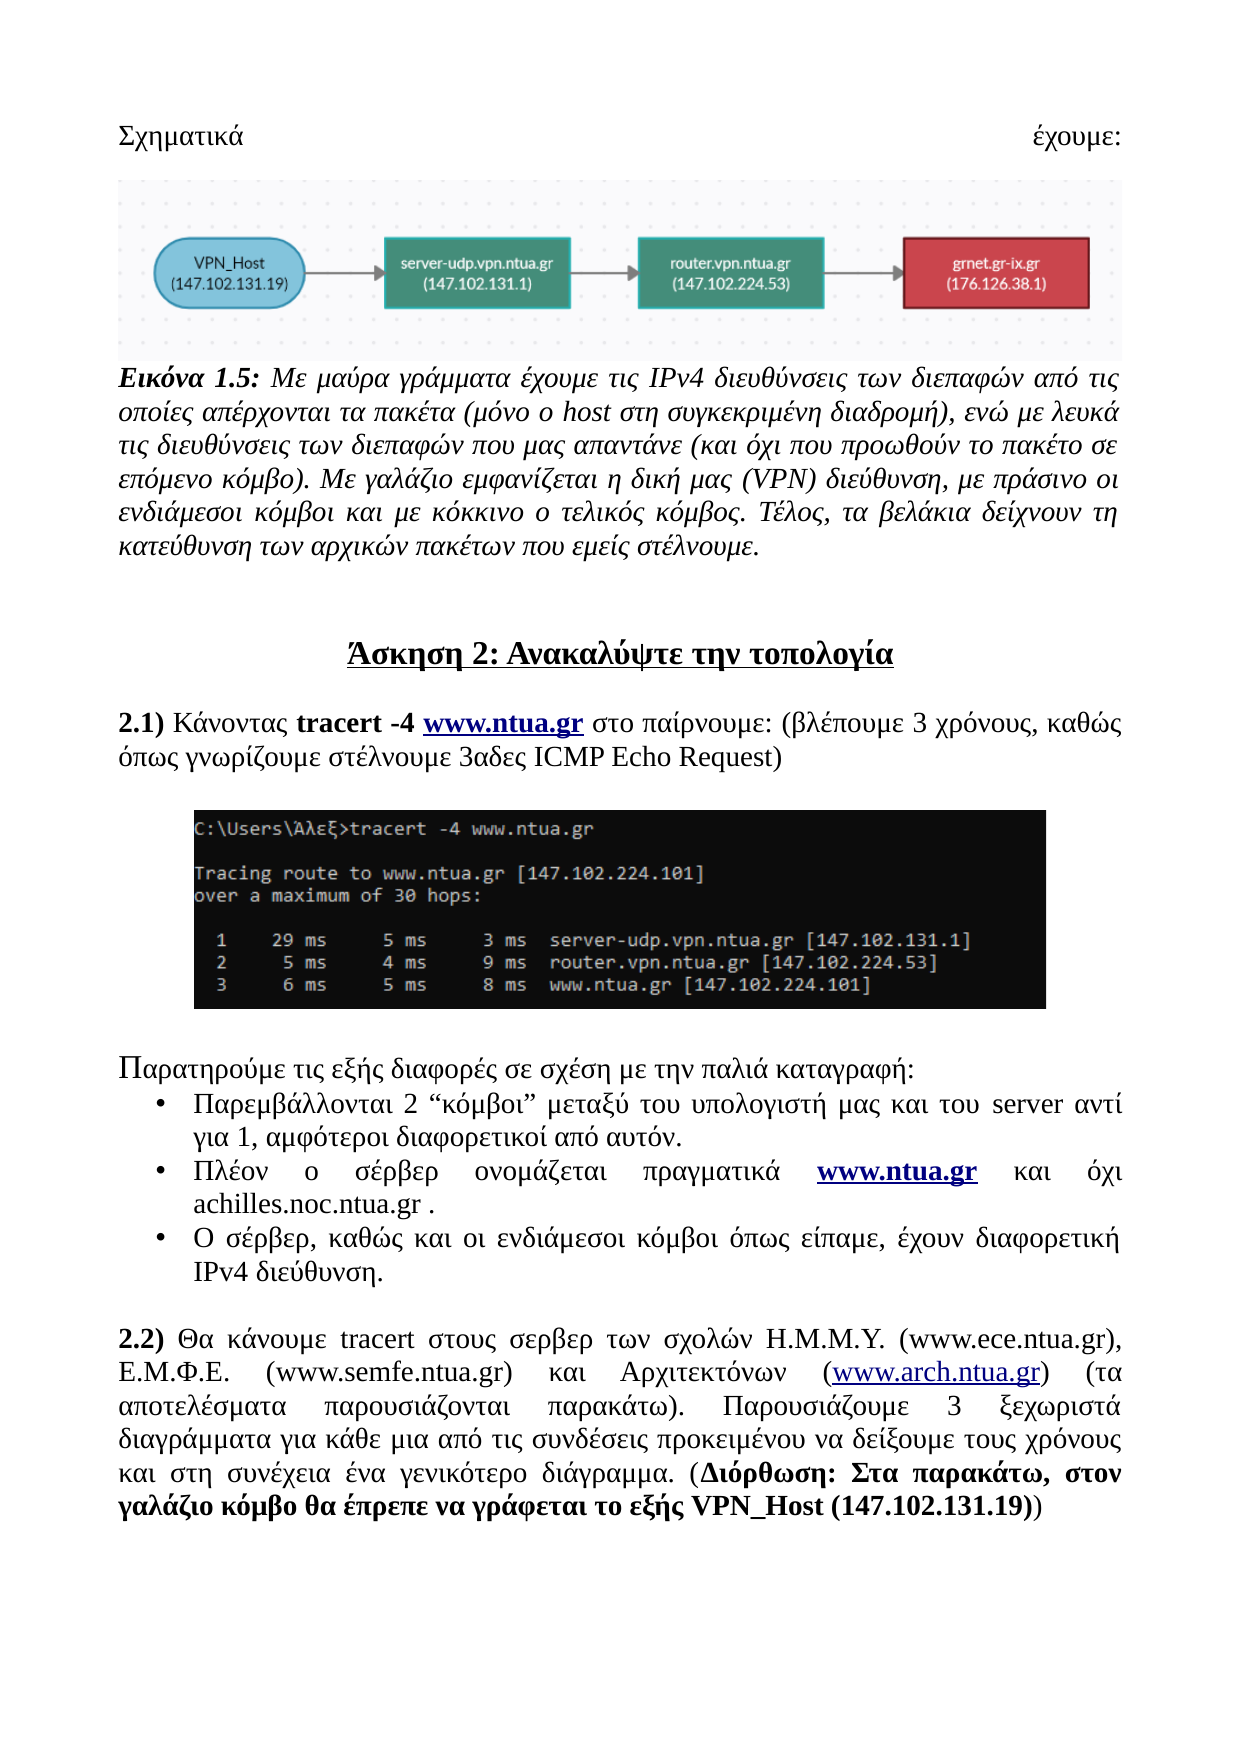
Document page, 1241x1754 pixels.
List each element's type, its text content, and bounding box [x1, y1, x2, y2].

list Παρεμβάλλονται 2 “κόμβοι” μεταξύ του υπολογιστή μας και του server αντί για 1, αμφότεροι διαφορετικοί από αυτόν. [156, 1086, 1122, 1153]
text Εικόνα 1.5: Με μαύρα γράμματα έχουμε τις IPv4 διευθύνσεις των διεπαφών από τις οποίες απέρχονται τα πακέτα (μόνο ο host στη συγκεκριμένη διαδρομή), ενώ με λευκά τις διευθύνσεις των διεπαφών που μας απαντάνε (και όχι που προωθούν το πακέτο σε επόμενο κόμβο). Με γαλάζιο εμφανίζεται η δική μας (VPN) διεύθυνση, με πράσινο οι ενδιάμεσοι κόμβοι και με κόκκινο ο τελικός κόμβος. Τέλος, τα βελάκια δείχνουν τη κατεύθυνση των αρχικών πακέτων που εμείς στέλνουμε. [118, 361, 1122, 561]
picture [194, 810, 1047, 1009]
text Σχηματικά έχουμε: [118, 118, 1122, 180]
text Άσκηση 2: Ανακαλύψτε την τοπολογία [118, 633, 1122, 672]
list Πλέον ο σέρβερ ονομάζεται πραγματικά www.ntua.gr και όχι achilles.noc.ntua.gr . [156, 1153, 1122, 1220]
picture [118, 180, 1123, 361]
text 2.2) Θα κάνουμε tracert στους σερβερ των σχολών Η.Μ.Μ.Υ. (www.ece.ntua.gr), Ε.Μ.Φ.Ε. (www.semfe.ntua.gr) και Αρχιτεκτόνων (www.arch.ntua.gr) (τα αποτελέσματα παρουσιάζονται παρακάτω). Παρουσιάζουμε 3 ξεχωριστά διαγράμματα για κάθε μια από τις συνδέσεις προκειμένου να δείξουμε τους χρόνους και στη συνέχεια ένα γενικότερο διάγραμμα. (Διόρθωση: Στα παρακάτω, στον γαλάζιο κόμβο θα έπρεπε να γράφεται το εξής VPN_Host (147.102.131.19)) [118, 1321, 1122, 1522]
text 2.1) Κάνοντας tracert -4 www.ntua.gr στο παίρνουμε: (βλέπουμε 3 χρόνους, καθώς όπως γνωρίζουμε στέλνουμε 3αδες ICMP Echo Request) [118, 705, 1122, 772]
list Ο σέρβερ, καθώς και οι ενδιάμεσοι κόμβοι όπως είπαμε, έχουν διαφορετική IPv4 διεύθυνση. [156, 1220, 1122, 1287]
text Παρατηρούμε τις εξής διαφορές σε σχέση με την παλιά καταγραφή: [118, 1047, 1122, 1086]
